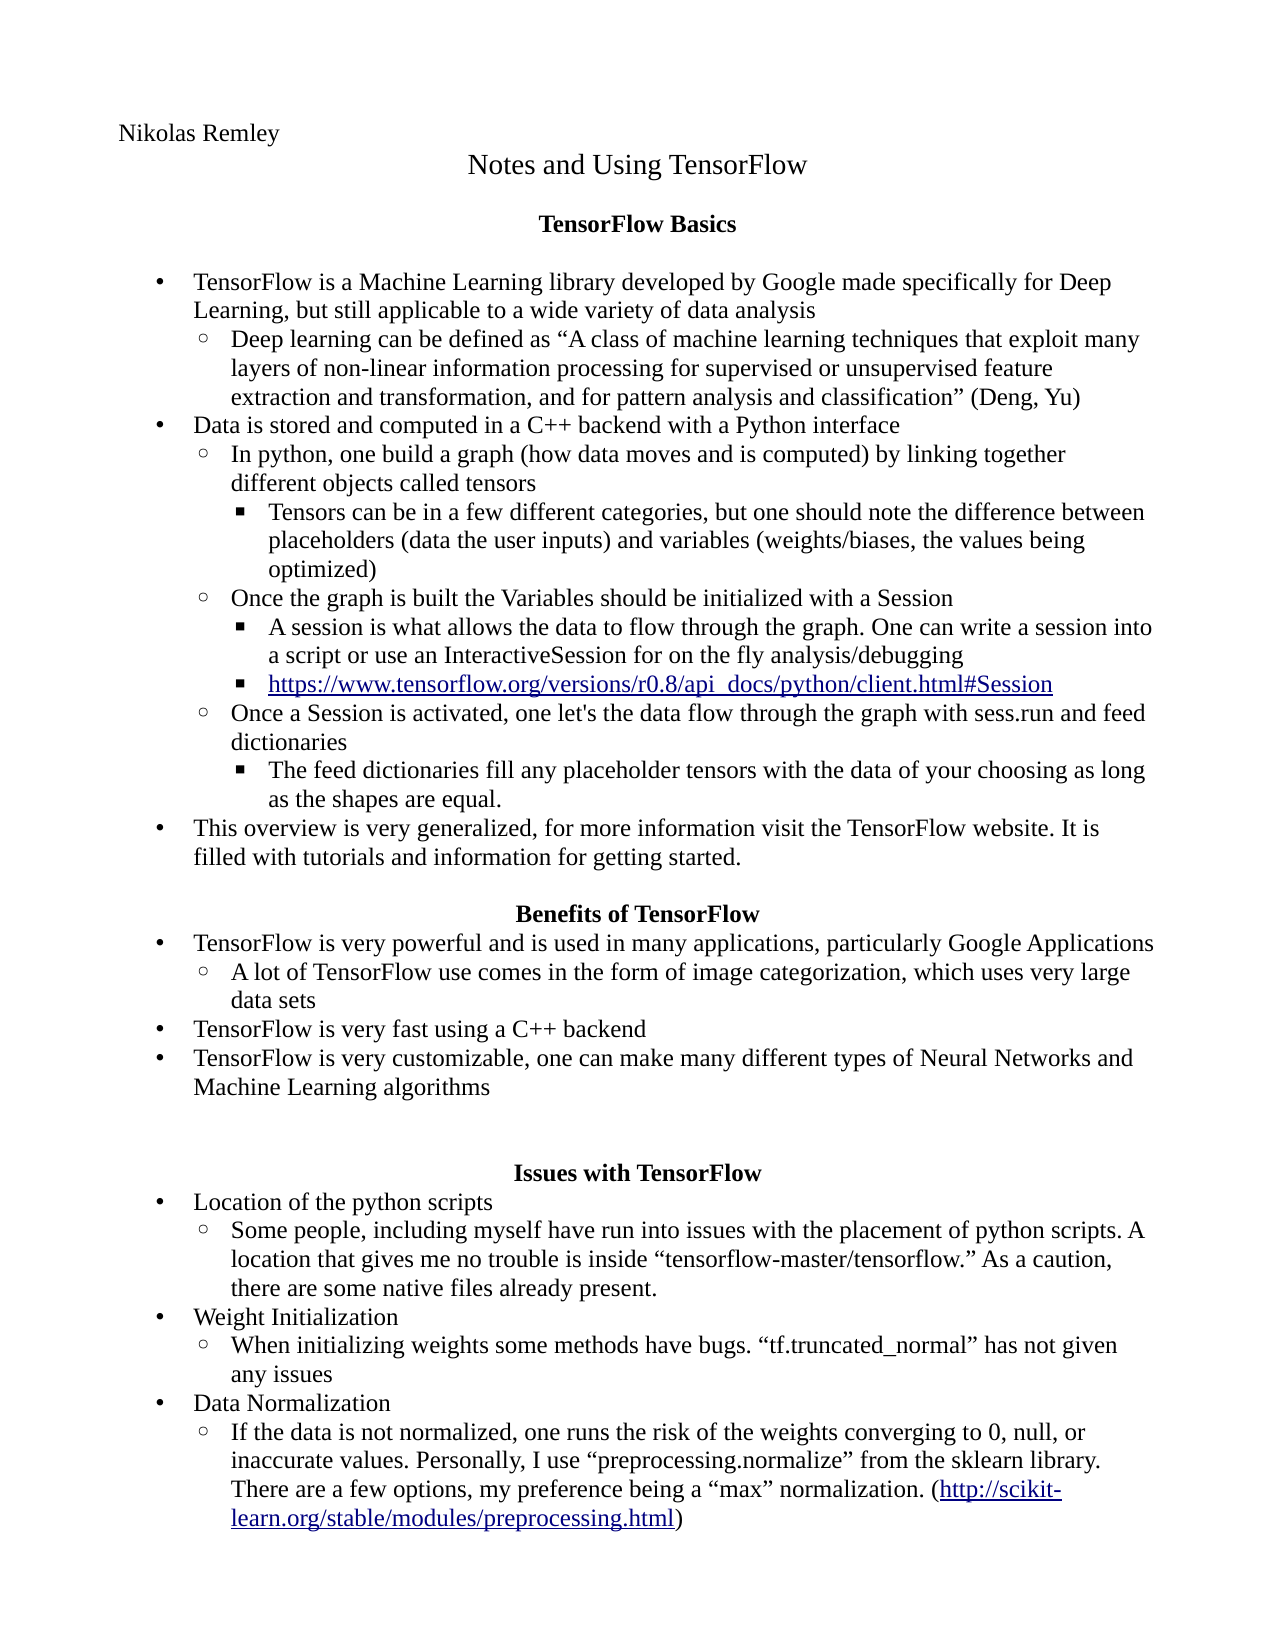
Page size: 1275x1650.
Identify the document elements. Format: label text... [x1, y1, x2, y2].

list Some people, including myself have run into issues with the placement of python scripts. A location that gives me no trouble is inside “tensorflow-master/tensorflow.” As a caution, there are some native files already present. [193, 1215, 1157, 1302]
text Nikolas Remley [118, 118, 1157, 147]
list A lot of TensorFlow use comes in the form of image categorization, which uses very large data sets [193, 957, 1157, 1014]
text Benefits of TensorFlow [118, 899, 1157, 928]
list Location of the python scripts [156, 1187, 1157, 1215]
list Deep learning can be defined as “A class of machine learning techniques that exploit many layers of non-linear information processing for supervised or unsupervised feature extraction and transformation, and for pattern analysis and classification” (Deng, Yu) [193, 324, 1157, 410]
text Notes and Using TensorFlow [118, 147, 1157, 180]
list When initializing weights some methods have bugs. “tf.truncated_normal” has not given any issues [193, 1330, 1157, 1388]
list Tensors can be in a few different categories, but one should note the difference between placeholders (data the user inputs) and variables (weights/biases, the values being optimized) [231, 497, 1157, 583]
list Data Normalization [156, 1388, 1157, 1417]
text TensorFlow Basics [118, 209, 1157, 238]
text Issues with TensorFlow [118, 1158, 1157, 1187]
list Weight Initialization [156, 1302, 1157, 1330]
list The feed dictionaries fill any placeholder tensors with the data of your choosing as long as the shapes are equal. [231, 755, 1157, 813]
list TensorFlow is a Machine Learning library developed by Google made specifically for Deep Learning, but still applicable to a wide variety of data analysis [156, 267, 1157, 324]
list TensorFlow is very powerful and is used in many applications, particularly Google Applications [156, 928, 1157, 957]
list Once a Session is activated, one let's the data flow through the graph with sess.run and feed dictionaries [193, 698, 1157, 755]
list Once the graph is built the Variables should be initialized with a Session [193, 583, 1157, 612]
list TensorFlow is very customizable, one can make many different types of Neural Networks and Machine Learning algorithms [156, 1043, 1157, 1100]
list https://www.tensorflow.org/versions/r0.8/api_docs/python/client.html#Session [231, 669, 1157, 698]
list If the data is not normalized, one runs the risk of the weights converging to 0, null, or inaccurate values. Personally, I use “preprocessing.normalize” from the sklearn library. There are a few options, my preference being a “max” normalization. (http://scikit-learn.org/stable/modules/preprocessing.html) [193, 1417, 1157, 1532]
list TensorFlow is very fast using a C++ backend [156, 1014, 1157, 1043]
list This overview is very generalized, for more information visit the TensorFlow website. It is filled with tutorials and information for getting started. [156, 813, 1157, 870]
list In python, one build a graph (how data moves and is computed) by linking together different objects called tensors [193, 439, 1157, 497]
list Data is stored and computed in a C++ backend with a Python interface [156, 410, 1157, 439]
list A session is what allows the data to flow through the graph. One can write a session into a script or use an InteractiveSession for on the fly analysis/debugging [231, 612, 1157, 669]
